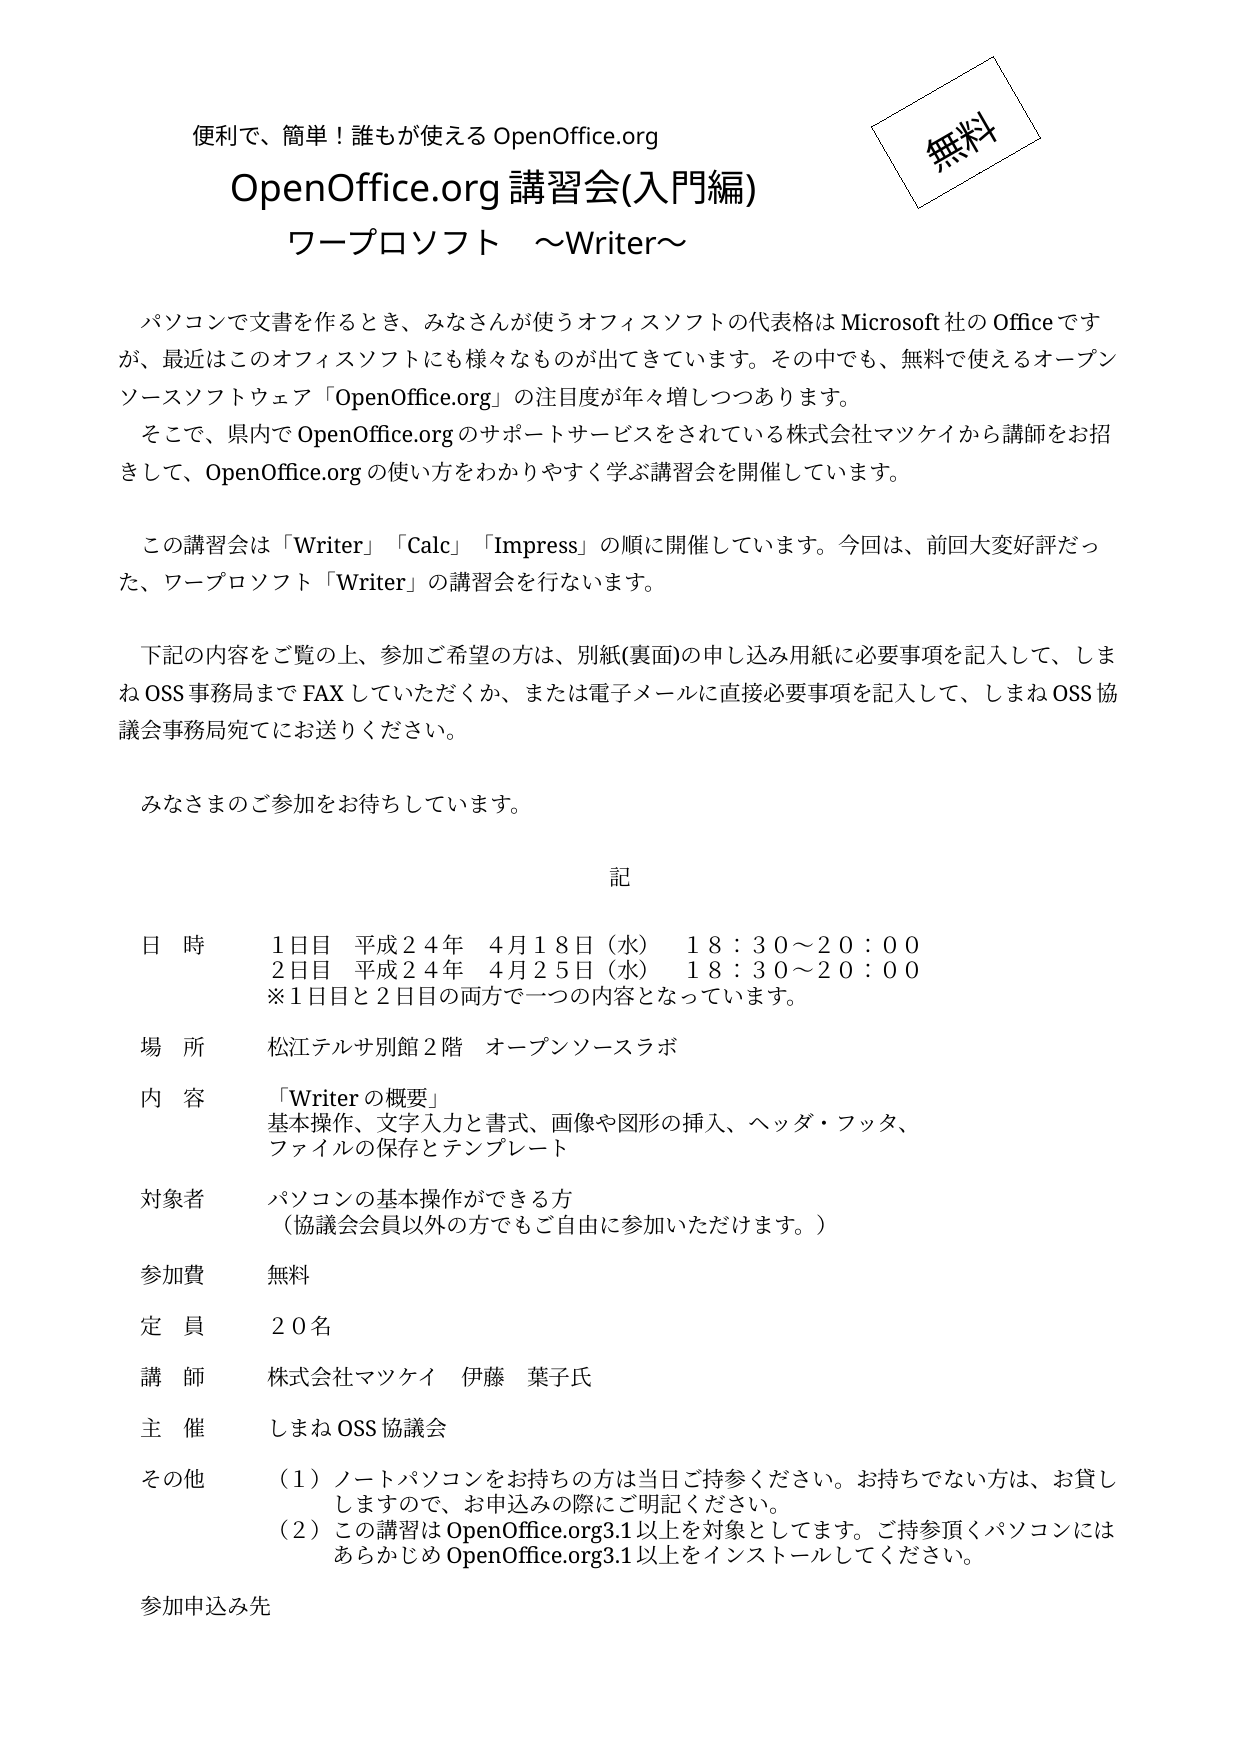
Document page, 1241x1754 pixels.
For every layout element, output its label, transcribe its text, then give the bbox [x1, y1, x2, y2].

text みなさまのご参加をお待ちしています。 [118, 787, 1122, 818]
text この講習会は「Writer」「Calc」「Impress」の順に開催しています。今回は、前回大変好評だった、ワープロソフト「Writer」の講習会を行ないます。 [118, 528, 1122, 597]
text 定 員 ２０名 [118, 1314, 1122, 1340]
text そこで、県内でOpenOffice.orgのサポートサービスをされている株式会社マツケイから講師をお招きして、OpenOffice.orgの使い方をわかりやすく学ぶ講習会を開催しています。 [118, 417, 1122, 486]
text 対象者 パソコンの基本操作ができる方 [118, 1187, 1122, 1213]
text 基本操作、文字入力と書式、画像や図形の挿入、ヘッダ・フッタ、 [118, 1111, 1122, 1136]
text （協議会会員以外の方でもご自由に参加いただけます。） [118, 1213, 1122, 1238]
text ※１日目と２日目の両方で一つの内容となっています。 [118, 984, 1122, 1009]
text 日 時 １日目 平成２４年 ４月１８日（水） １８：３０〜２０：００ [118, 933, 1122, 958]
text あらかじめOpenOffice.org3.1以上をインストールしてください。 [118, 1543, 1122, 1568]
text 参加申込み先 [118, 1594, 1122, 1619]
text その他 （１）ノートパソコンをお持ちの方は当日ご持参ください。お持ちでない方は、お貸し [118, 1467, 1122, 1492]
text ファイルの保存とテンプレート [118, 1136, 1122, 1162]
text 下記の内容をご覧の上、参加ご希望の方は、別紙(裏面)の申し込み用紙に必要事項を記入して、しまねOSS事務局までFAXしていただくか、または電子メールに直接必要事項を記入して、しまねOSS協議会事務局宛てにお送りください。 [118, 639, 1122, 745]
text 講 師 株式会社マツケイ 伊藤 葉子氏 [118, 1365, 1122, 1391]
text （２）この講習はOpenOffice.org3.1以上を対象としてます。ご持参頂くパソコンには [118, 1518, 1122, 1543]
text 記 [118, 860, 1122, 891]
text 内 容 「Writerの概要」 [118, 1086, 1122, 1111]
text ワープロソフト 〜Writer〜 [118, 218, 1122, 263]
text 参加費 無料 [118, 1263, 1122, 1289]
text 主 催 しまねOSS協議会 [118, 1416, 1122, 1441]
text OpenOffice.org講習会(入門編) [118, 157, 1122, 212]
text 便利で、簡単！誰もが使えるOpenOffice.org [118, 118, 1122, 151]
text 場 所 松江テルサ別館２階 オープンソースラボ [118, 1035, 1122, 1060]
text パソコンで文書を作るとき、みなさんが使うオフィスソフトの代表格はMicrosoft社のOfficeですが、最近はこのオフィスソフトにも様々なものが出てきています。その中でも、無料で使えるオープンソースソフトウェア「OpenOffice.org」の注目度が年々増しつつあります。 [118, 305, 1122, 411]
text ２日目 平成２４年 ４月２５日（水） １８：３０〜２０：００ [118, 958, 1122, 984]
text しますので、お申込みの際にご明記ください。 [118, 1492, 1122, 1518]
